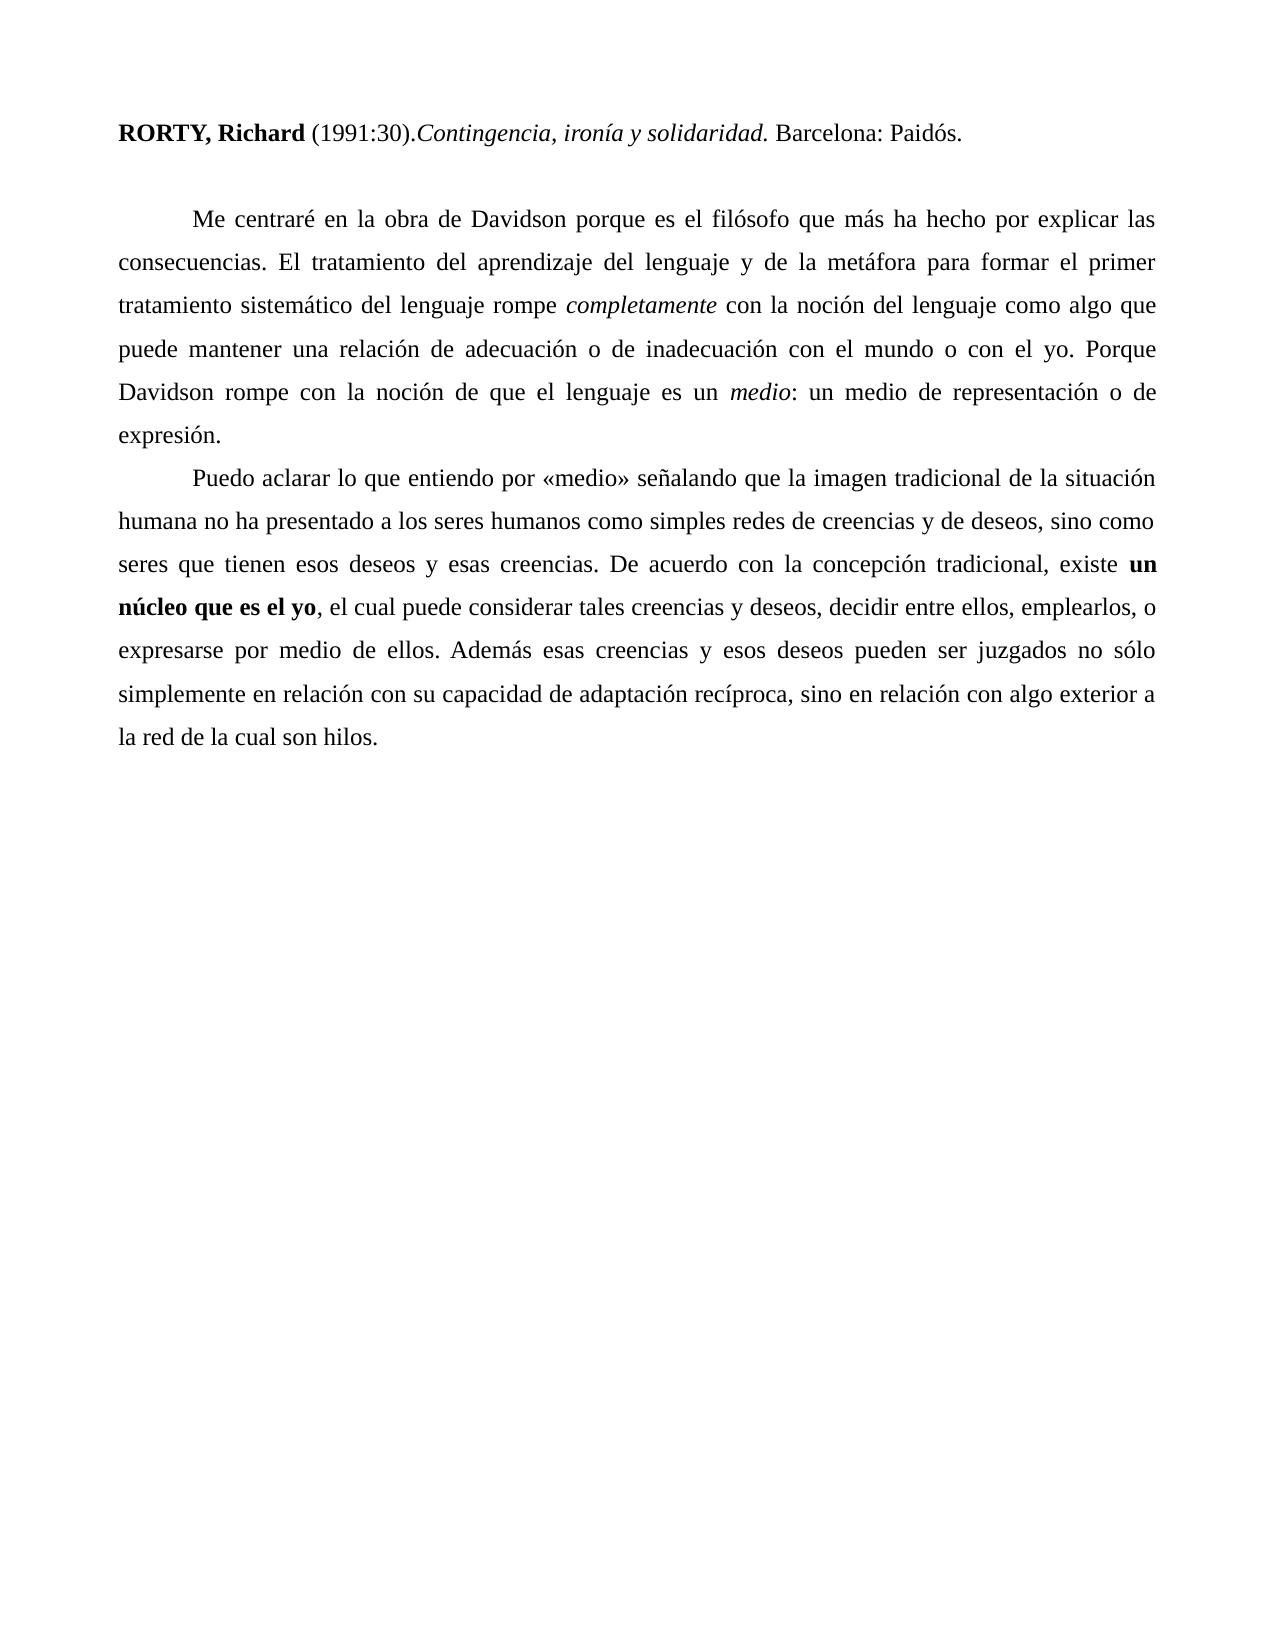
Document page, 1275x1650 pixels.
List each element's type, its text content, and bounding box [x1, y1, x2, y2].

text Puedo aclarar lo que entiendo por «medio» señalando que la imagen tradicional de la situación humana no ha presentado a los seres humanos como simples redes de creencias y de deseos, sino como seres que tienen esos deseos y esas creencias. De acuerdo con la concepción tradicional, existe un núcleo que es el yo, el cual puede considerar tales creencias y deseos, decidir entre ellos, emplearlos, o expresarse por medio de ellos. Además esas creencias y esos deseos pueden ser juzgados no sólo simplemente en relación con su capacidad de adaptación recíproca, sino en relación con algo exterior a la red de la cual son hilos. [118, 463, 1157, 751]
text RORTY, Richard (1991:30).Contingencia, ironía y solidaridad. Barcelona: Paidós. [118, 118, 1157, 147]
text Me centraré en la obra de Davidson porque es el filósofo que más ha hecho por explicar las consecuencias. El tratamiento del aprendizaje del lenguaje y de la metáfora para formar el primer tratamiento sistemático del lenguaje rompe completamente con la noción del lenguaje como algo que puede mantener una relación de adecuación o de inadecuación con el mundo o con el yo. Porque Davidson rompe con la noción de que el lenguaje es un medio: un medio de representación o de expresión. [118, 204, 1157, 449]
